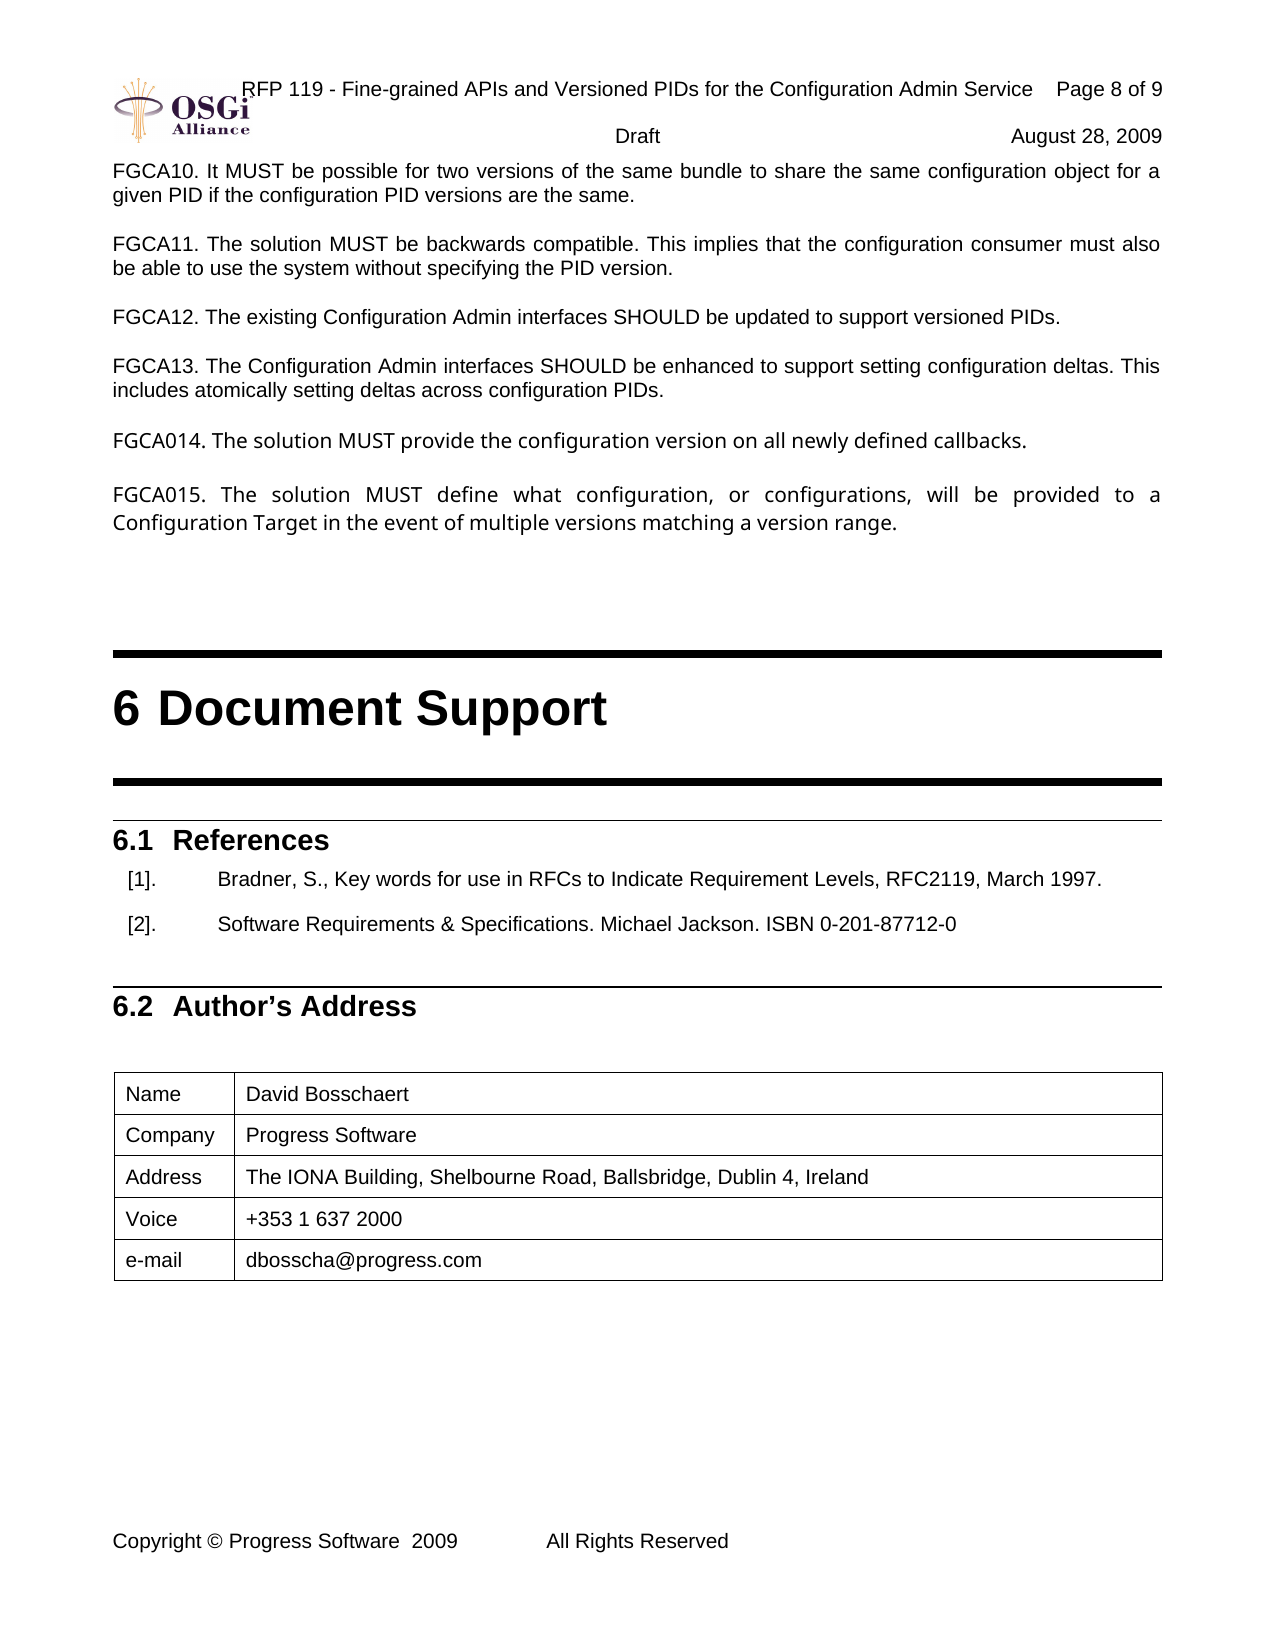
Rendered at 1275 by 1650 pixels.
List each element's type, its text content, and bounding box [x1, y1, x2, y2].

list Software Requirements & Specifications. Michael Jackson. ISBN 0-201-87712-0 [127, 911, 1162, 935]
text FGCA13. The Configuration Admin interfaces SHOULD be enhanced to support setting configuration deltas. This includes atomically setting deltas across configuration PIDs. [112, 354, 1162, 402]
table_cell Company [115, 1115, 234, 1155]
subtitle References [112, 821, 1162, 856]
table_cell +353 1 637 2000 [235, 1198, 1162, 1239]
table_cell Voice [115, 1198, 234, 1239]
text FGCA014. The solution MUST provide the configuration version on all newly defined callbacks. [112, 427, 1162, 455]
table_header Name [115, 1073, 234, 1114]
picture [245, 83, 253, 89]
subtitle Document Support [112, 651, 1162, 786]
text FGCA015. The solution MUST define what configuration, or configurations, will be provided to a Configuration Target in the event of multiple versions matching a version range. [112, 480, 1162, 537]
subtitle Author’s Address [112, 987, 1162, 1023]
text FGCA12. The existing Configuration Admin interfaces SHOULD be updated to support versioned PIDs. [112, 305, 1162, 329]
table_cell The IONA Building, Shelbourne Road, Ballsbridge, Dublin 4, Ireland [235, 1156, 1162, 1197]
text FGCA11. The solution MUST be backwards compatible. This implies that the configuration consumer must also be able to use the system without specifying the PID version. [112, 232, 1162, 280]
table_cell e-mail [115, 1240, 234, 1280]
picture [114, 78, 254, 143]
text FGCA10. It MUST be possible for two versions of the same bundle to share the same configuration object for a given PID if the configuration PID versions are the same. [112, 159, 1162, 207]
list Bradner, S., Key words for use in RFCs to Indicate Requirement Levels, RFC2119, March 1997. [127, 867, 1162, 891]
table_header David Bosschaert [235, 1073, 1162, 1114]
table_cell Progress Software [235, 1115, 1162, 1155]
table_cell Address [115, 1156, 234, 1197]
table_cell dbosscha@progress.com [235, 1240, 1162, 1280]
